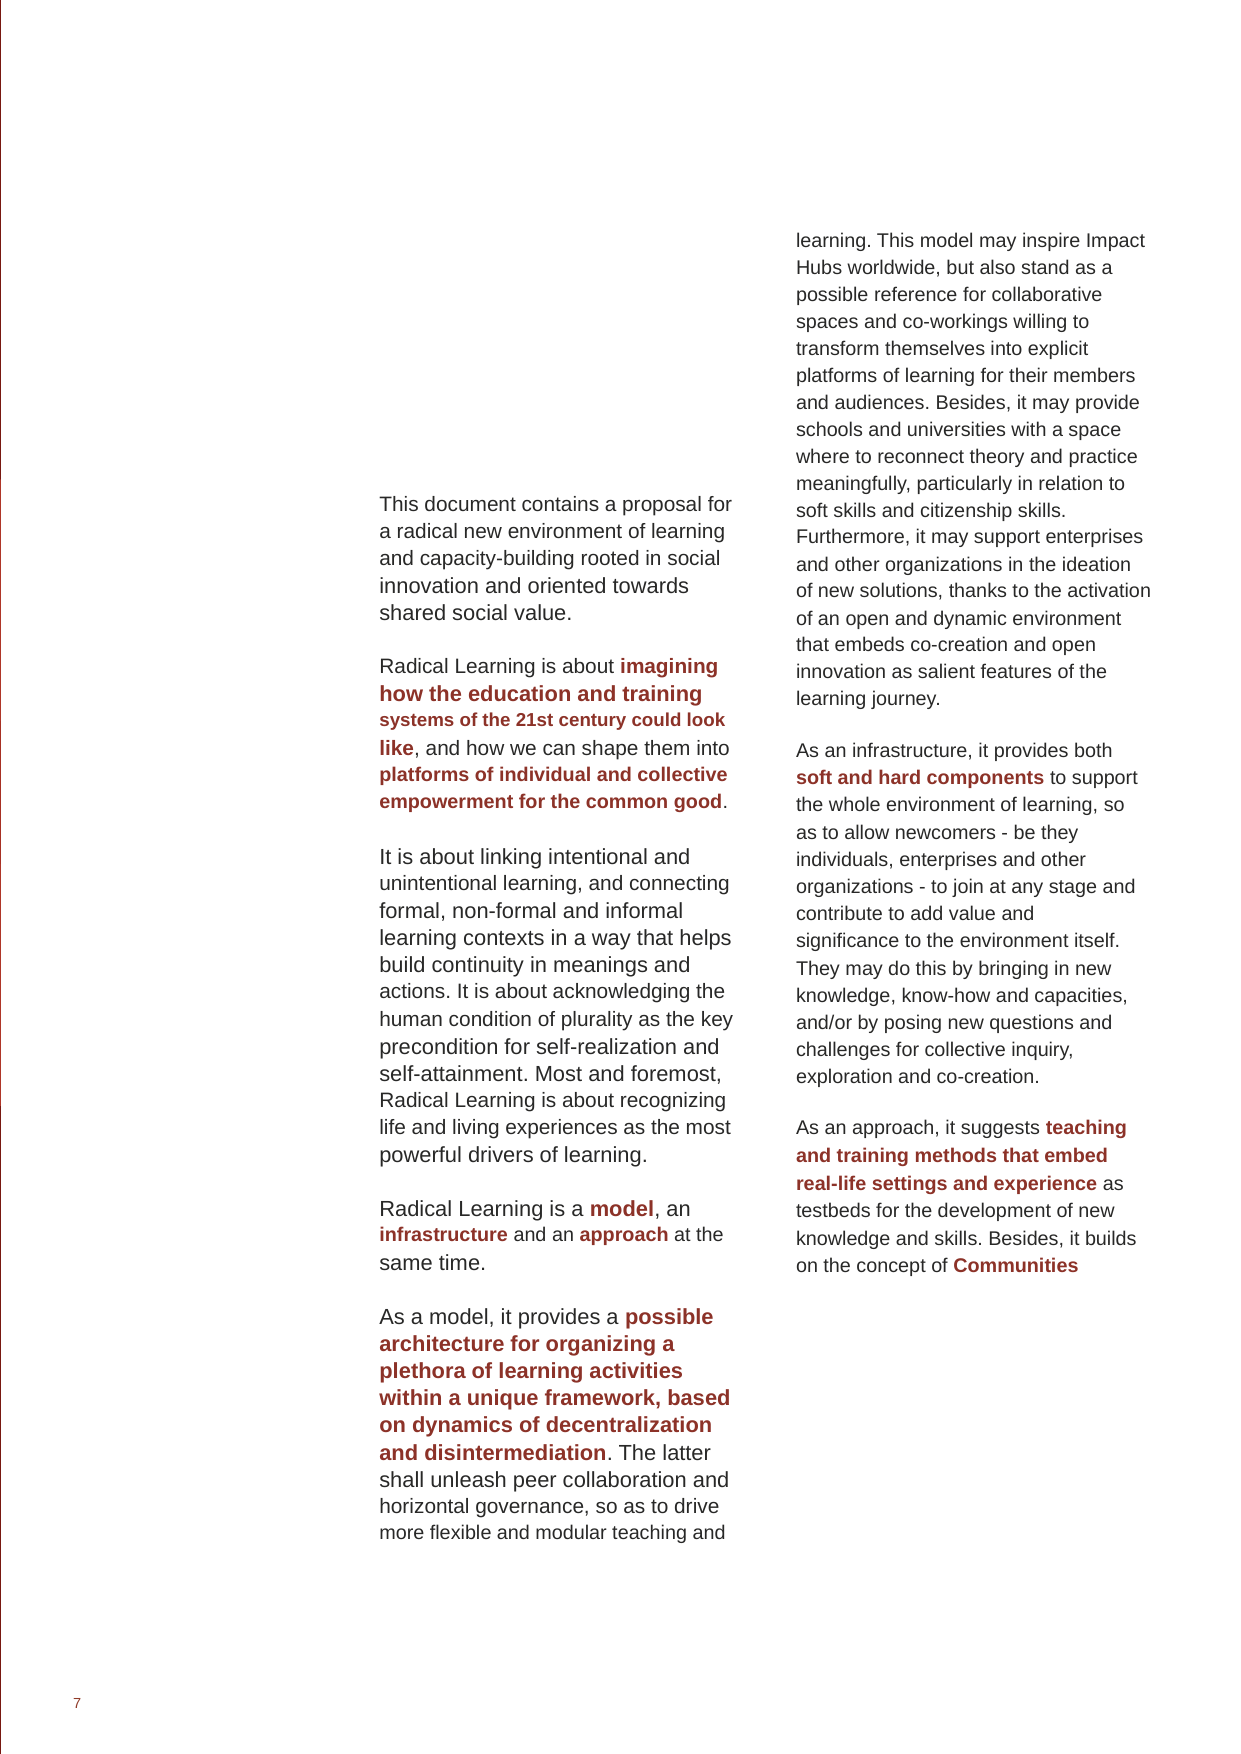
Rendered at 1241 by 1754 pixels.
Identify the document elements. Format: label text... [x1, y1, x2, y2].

text infrastructure and an approach at the [379, 1223, 735, 1246]
text human condition of plurality as the key [379, 1006, 735, 1030]
text a radical new environment of learning [379, 519, 735, 543]
text empowerment for the common good. [379, 789, 735, 812]
text Radical Learning is a model, an [379, 1196, 735, 1221]
text learning. This model may inspire Impact Hubs worldwide, but also stand as a possible reference for collaborative spaces and co-workings willing to transform themselves into explicit platforms of learning for their members and audiences. Besides, it may provide schools and universities with a space where to reconnect theory and practice meaningfully, particularly in relation to soft skills and citizenship skills. Furthermore, it may support enterprises and other organizations in the ideation of new solutions, thanks to the activation of an open and dynamic environment that embeds co-creation and open innovation as salient features of the learning journey. [796, 229, 1152, 710]
text horizontal governance, so as to drive [379, 1494, 735, 1518]
text precondition for self-realization and [379, 1033, 735, 1059]
text actions. It is about acknowledging the [379, 979, 735, 1003]
text and disintermediation. The latter [379, 1439, 735, 1465]
text same time. [379, 1250, 735, 1275]
text systems of the 21st century could look [379, 708, 735, 730]
text It is about linking intentional and [379, 844, 735, 869]
text Radical Learning is about recognizing [379, 1088, 735, 1112]
text 7 [73, 1695, 389, 1712]
text and capacity-building rooted in social [379, 546, 735, 570]
text This document contains a proposal for [379, 492, 735, 516]
text how the education and training [379, 681, 735, 706]
text self-attainment. Most and foremost, [379, 1061, 735, 1086]
text life and living experiences as the most [379, 1115, 735, 1139]
text shared social value. [379, 600, 735, 626]
text more flexible and modular teaching and [379, 1521, 735, 1544]
text plethora of learning activities [379, 1358, 735, 1383]
text shall unleash peer collaboration and [379, 1467, 735, 1492]
text As an infrastructure, it provides both soft and hard components to support the whole environment of learning, so as to allow newcomers - be they individuals, enterprises and other organizations - to join at any stage and contribute to add value and significance to the environment itself. They may do this by bringing in new knowledge, know-how and capacities, and/or by posing new questions and challenges for collective inquiry, exploration and co-creation. [796, 739, 1142, 1088]
text platforms of individual and collective [379, 762, 735, 785]
text As an approach, it suggests teaching and training methods that embed real-life settings and experience as testbeds for the development of new knowledge and skills. Besides, it builds on the concept of Communities [796, 1116, 1146, 1277]
text formal, non-formal and informal [379, 898, 735, 923]
text build continuity in meanings and [379, 952, 735, 977]
text within a unique framework, based [379, 1385, 735, 1411]
text Radical Learning is about imagining [379, 654, 735, 678]
text learning contexts in a way that helps [379, 925, 735, 950]
text innovation and oriented towards [379, 573, 735, 598]
text powerful drivers of learning. [379, 1142, 735, 1167]
text like, and how we can shape them into [379, 735, 735, 759]
text As a model, it provides a possible [379, 1304, 735, 1329]
text architecture for organizing a [379, 1331, 735, 1356]
text unintentional learning, and connecting [379, 871, 735, 895]
text on dynamics of decentralization [379, 1412, 735, 1438]
